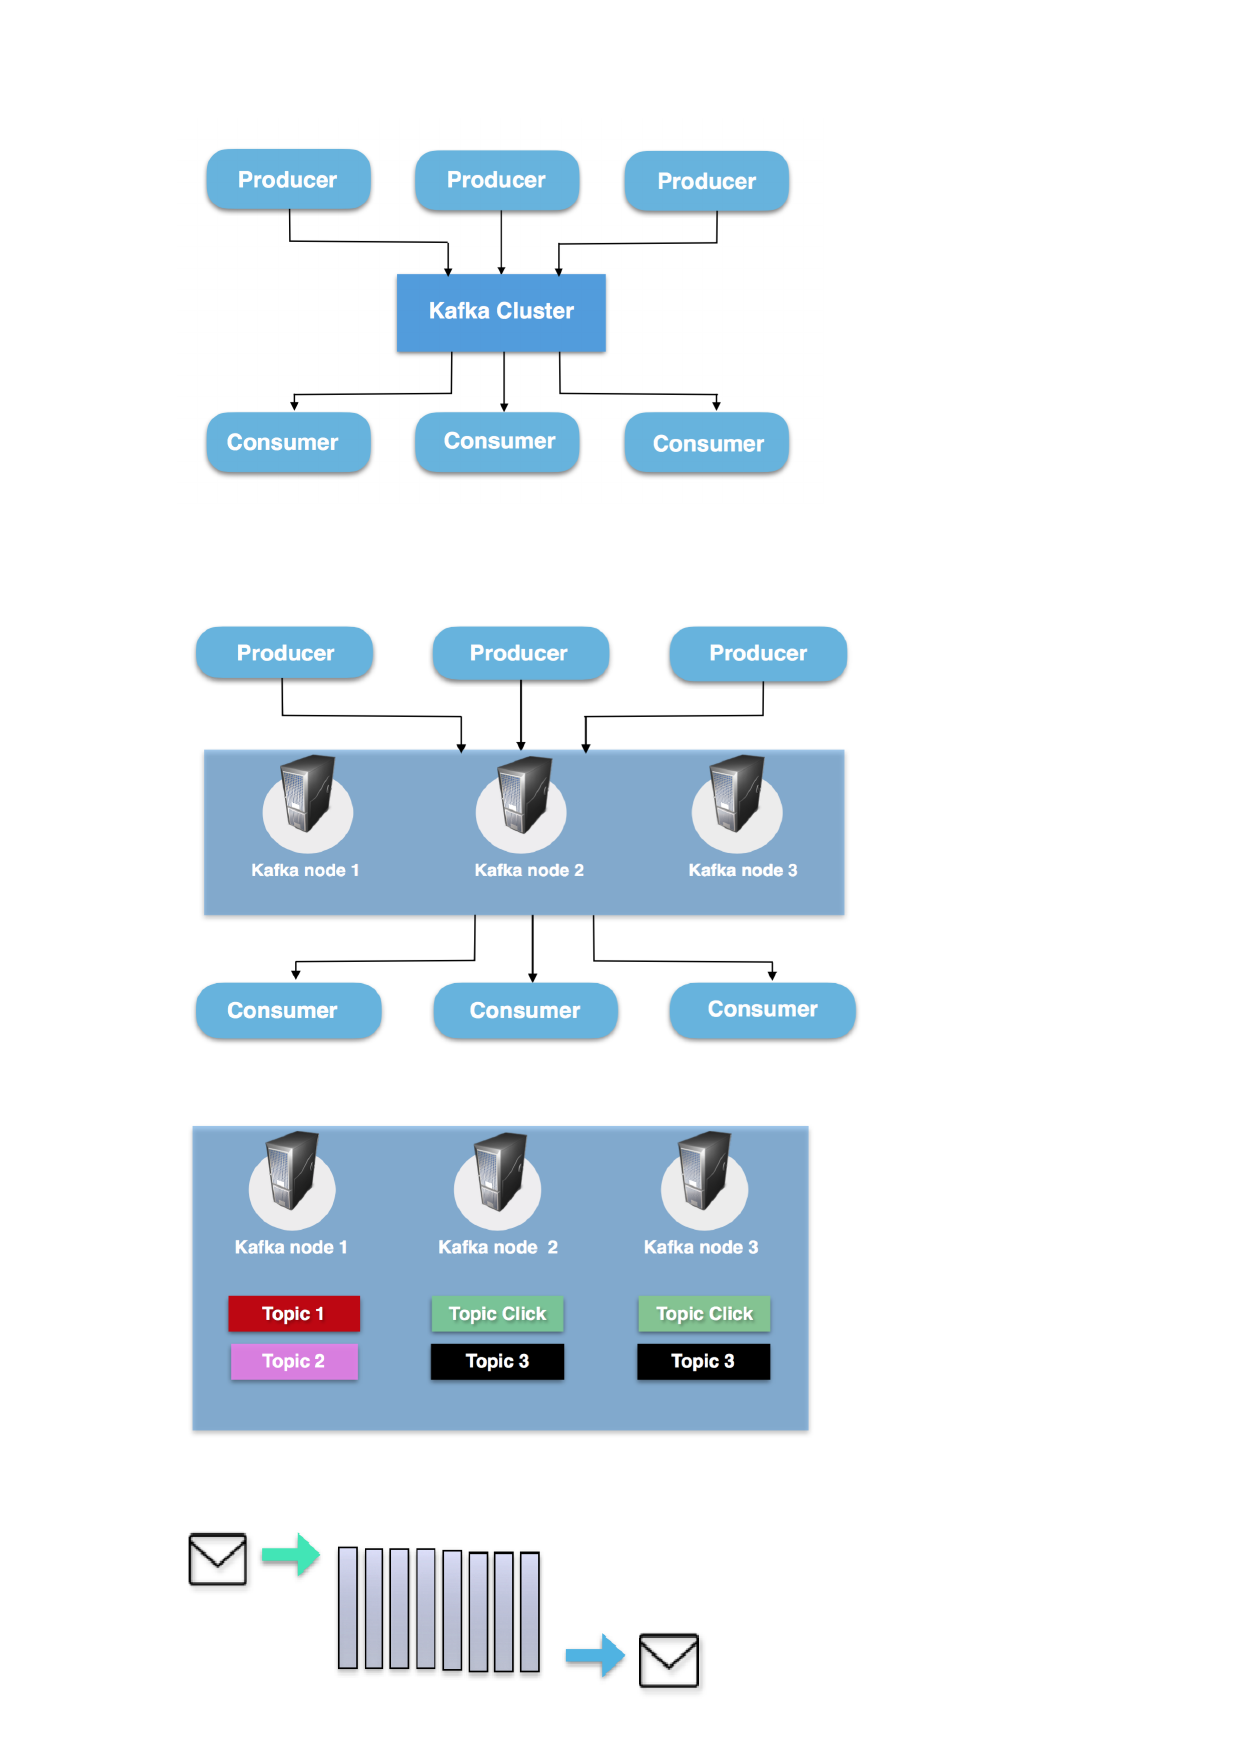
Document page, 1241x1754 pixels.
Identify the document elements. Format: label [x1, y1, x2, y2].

picture [178, 1469, 708, 1740]
picture [186, 1119, 818, 1441]
picture [177, 606, 877, 1065]
picture [177, 118, 824, 504]
